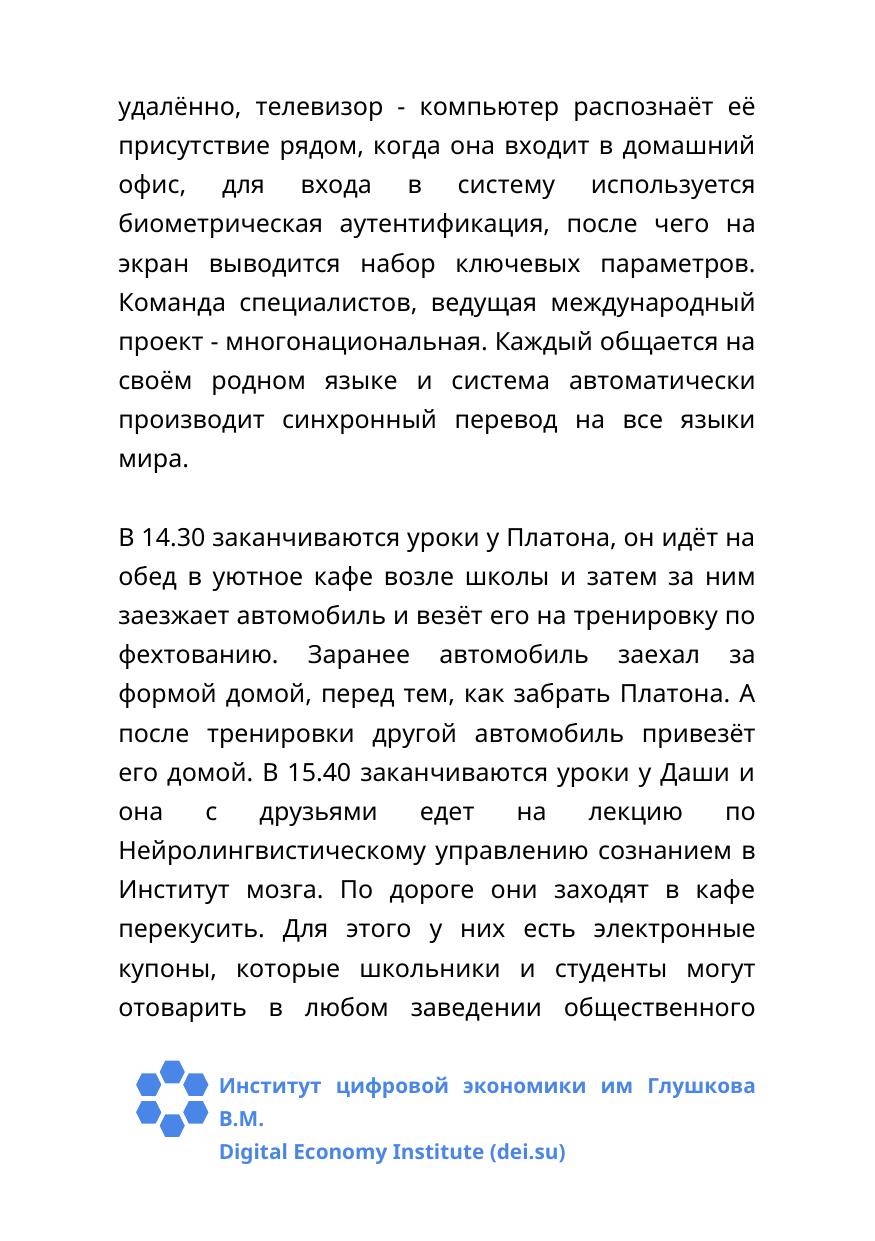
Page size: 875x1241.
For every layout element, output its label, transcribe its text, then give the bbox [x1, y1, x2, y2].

text В 14.30 заканчиваются уроки у Платона, он идёт на обед в уютное кафе возле школы и затем за ним заезжает автомобиль и везёт его на тренировку по фехтованию. Заранее автомобиль заехал за формой домой, перед тем, как забрать Платона. А после тренировки другой автомобиль привезёт его домой. В 15.40 заканчиваются уроки у Даши и она с друзьями едет на лекцию по Нейролингвистическому управлению сознанием в Институт мозга. По дороге они заходят в кафе перекусить. Для этого у них есть электронные купоны, которые школьники и студенты могут отоварить в любом заведении общественного [118, 519, 756, 1023]
text удалённо, телевизор - компьютер распознаёт её присутствие рядом, когда она входит в домашний офис, для входа в систему используется биометрическая аутентификация, после чего на экран выводится набор ключевых параметров. Команда специалистов, ведущая международный проект - многонациональная. Каждый общается на своём родном языке и система автоматически производит синхронный перевод на все языки мира. [118, 88, 756, 475]
